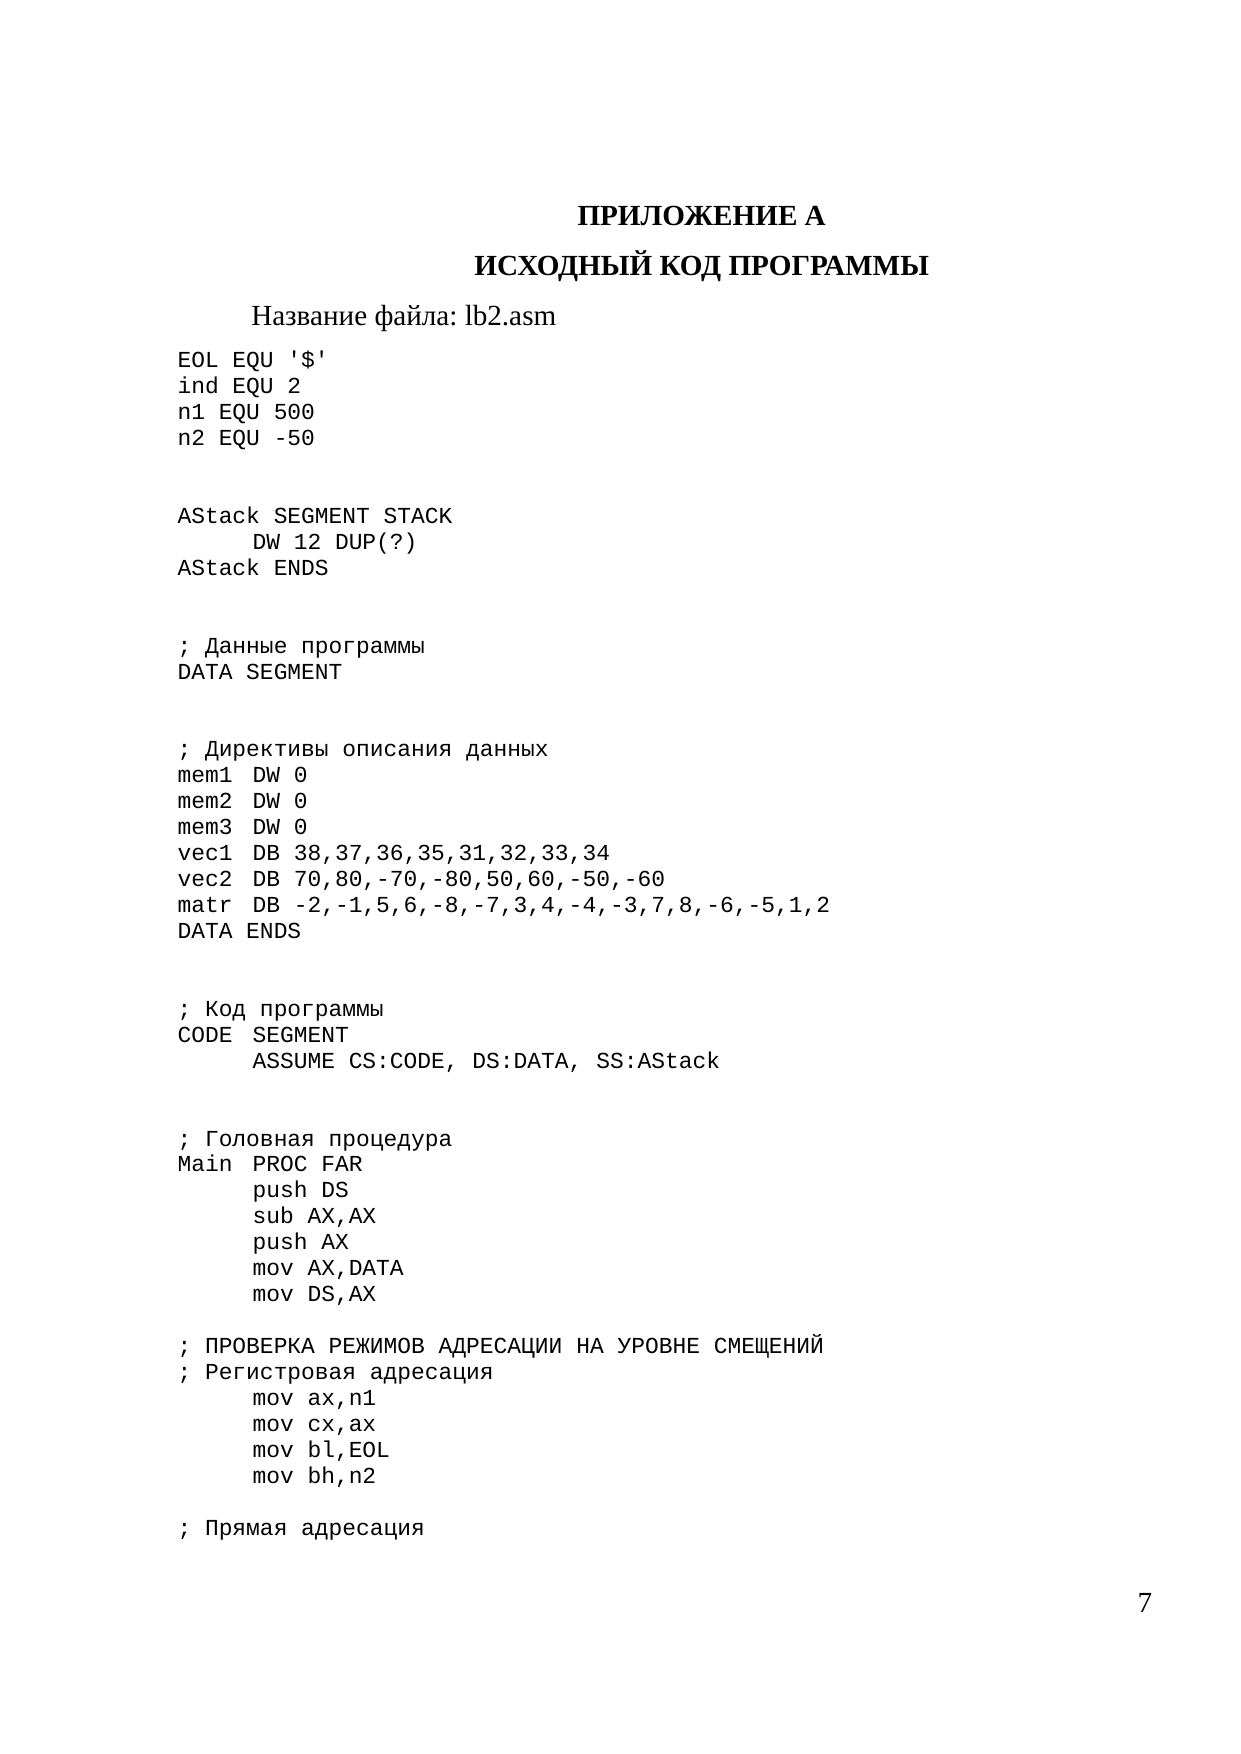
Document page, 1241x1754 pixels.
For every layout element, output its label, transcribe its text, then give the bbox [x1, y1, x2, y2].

text mov ax,n1 [177, 1386, 1152, 1412]
text ; Код программы [177, 997, 1152, 1023]
text vec1 DB 38,37,36,35,31,32,33,34 [177, 842, 1152, 867]
text mov bl,EOL [177, 1438, 1152, 1464]
text matr DB -2,-1,5,6,-8,-7,3,4,-4,-3,7,8,-6,-5,1,2 [177, 893, 1152, 919]
text sub AX,AX [177, 1205, 1152, 1231]
text mov cx,ax [177, 1412, 1152, 1438]
text ИСХОДНЫЙ КОД ПРОГРАММЫ [177, 248, 1152, 282]
text ; Данные программы [177, 634, 1152, 660]
text CODE SEGMENT [177, 1023, 1152, 1049]
text EOL EQU '$' [177, 349, 1152, 375]
text n1 EQU 500 [177, 401, 1152, 427]
text ; Директивы описания данных [177, 738, 1152, 764]
text DATA SEGMENT [177, 660, 1152, 686]
text mov DS,AX [177, 1282, 1152, 1308]
text ; Прямая адресация [177, 1516, 1152, 1542]
text mem1 DW 0 [177, 764, 1152, 790]
text AStack ENDS [177, 556, 1152, 582]
text Main PROC FAR [177, 1153, 1152, 1179]
text vec2 DB 70,80,-70,-80,50,60,-50,-60 [177, 867, 1152, 893]
text ind EQU 2 [177, 375, 1152, 401]
text ПРИЛОЖЕНИЕ А [177, 198, 1152, 231]
text push DS [177, 1179, 1152, 1205]
text mov AX,DATA [177, 1257, 1152, 1282]
text DW 12 DUP(?) [177, 530, 1152, 556]
text push AX [177, 1231, 1152, 1257]
text Название файла: lb2.asm [177, 298, 1152, 332]
text ; Головная процедура [177, 1127, 1152, 1153]
text AStack SEGMENT STACK [177, 504, 1152, 530]
text ASSUME CS:CODE, DS:DATA, SS:AStack [177, 1049, 1152, 1075]
text DATA ENDS [177, 919, 1152, 945]
text ; ПРОВЕРКА РЕЖИМОВ АДРЕСАЦИИ НА УРОВНЕ СМЕЩЕНИЙ [177, 1334, 1152, 1360]
text mem2 DW 0 [177, 790, 1152, 816]
text mem3 DW 0 [177, 816, 1152, 842]
text ; Регистровая адресация [177, 1360, 1152, 1386]
text n2 EQU -50 [177, 427, 1152, 452]
text mov bh,n2 [177, 1464, 1152, 1490]
